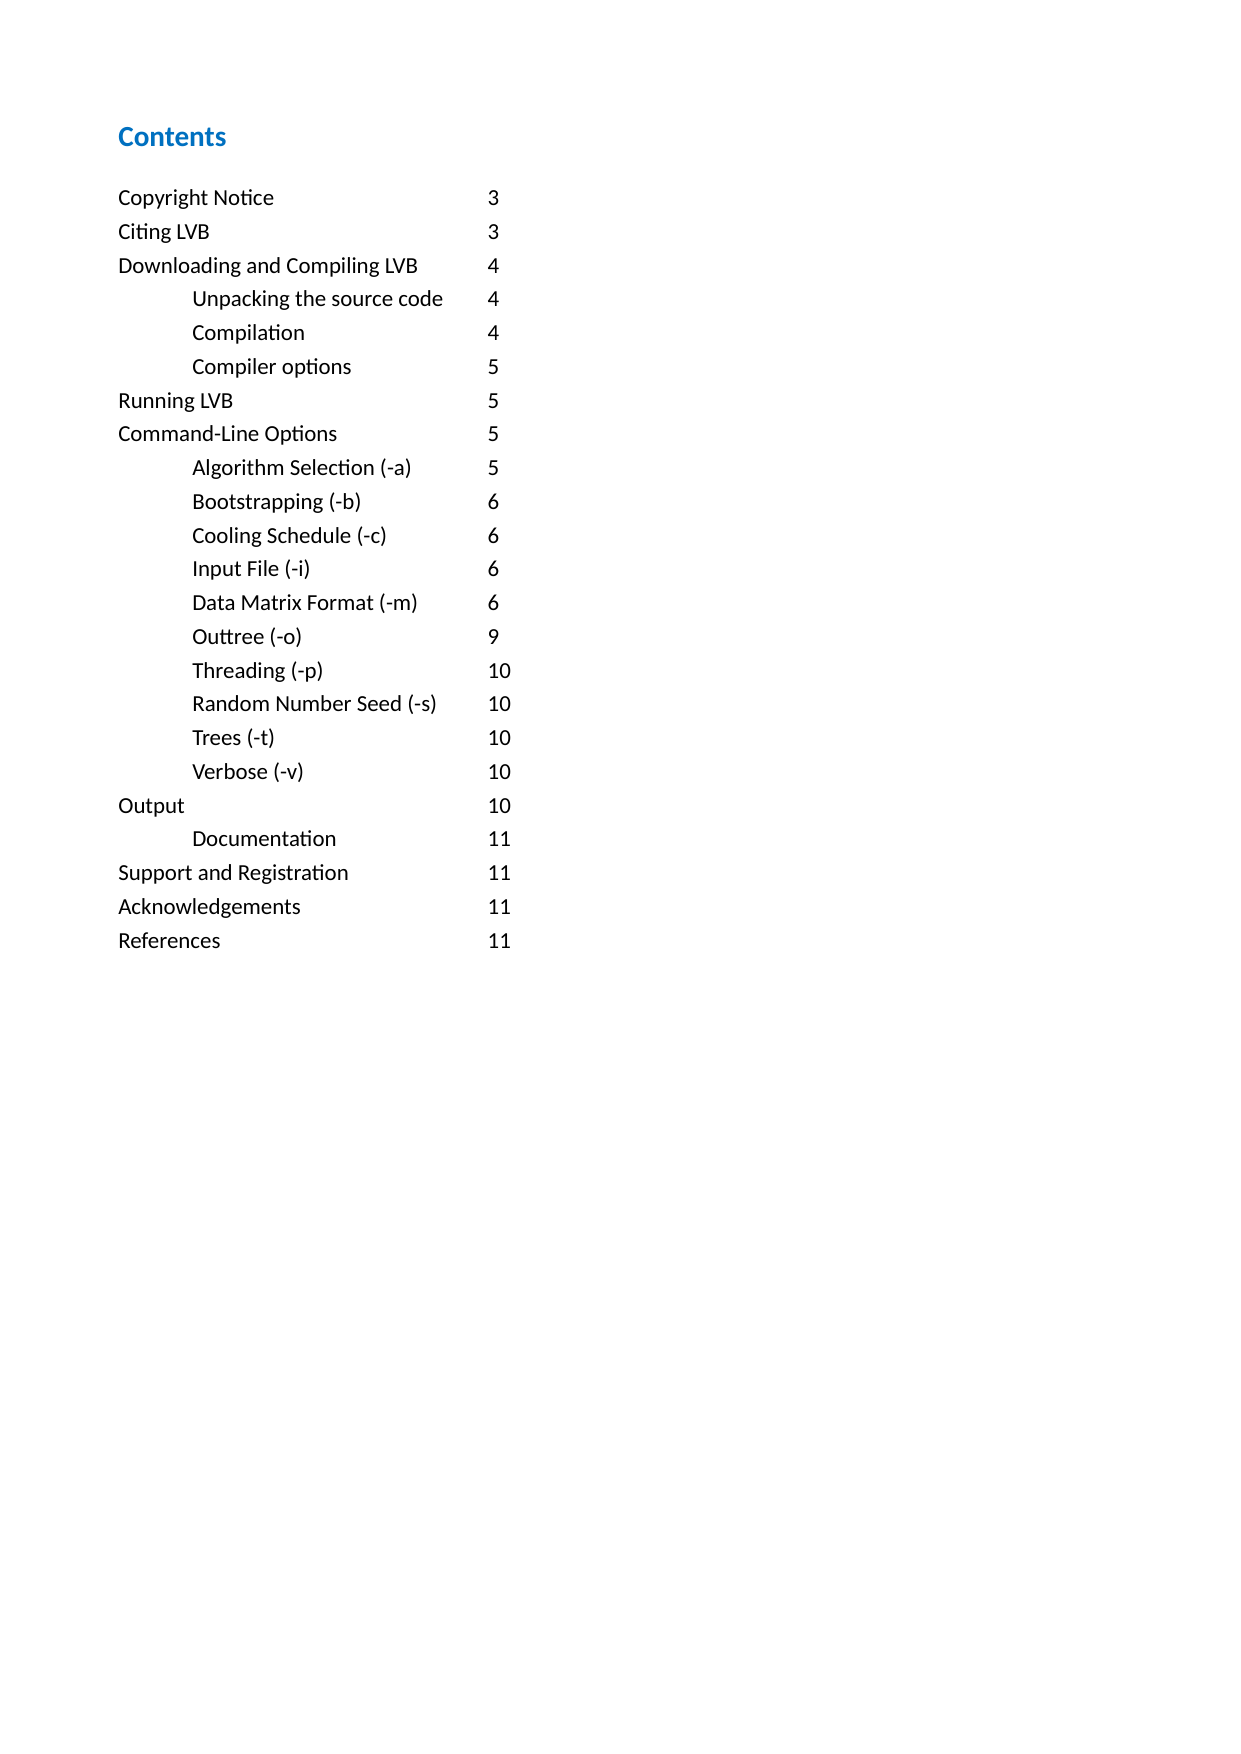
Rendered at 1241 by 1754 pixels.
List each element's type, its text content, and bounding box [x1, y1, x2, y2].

text Citing LVB 3 [118, 217, 1122, 245]
text Threading (-p) 10 [192, 656, 1122, 684]
text Bootstrapping (-b) 6 [192, 487, 1122, 515]
text Data Matrix Format (-m) 6 [192, 588, 1122, 616]
text Verbose (-v) 10 [192, 757, 1122, 785]
text Running LVB 5 [118, 386, 1122, 414]
text Documentation 11 [192, 824, 1122, 852]
text Acknowledgements 11 [118, 892, 1122, 920]
text Algorithm Selection (-a) 5 [192, 453, 1122, 481]
text Input File (-i) 6 [192, 554, 1122, 582]
text Copyright Notice 3 [118, 183, 1122, 211]
text Trees (-t) 10 [192, 723, 1122, 751]
text Cooling Schedule (-c) 6 [192, 521, 1122, 549]
text Unpacking the source code 4 [192, 284, 1122, 312]
text References 11 [118, 926, 1122, 954]
text Command-Line Options 5 [118, 419, 1122, 447]
text Output 10 [118, 791, 1122, 819]
text Outtree (-o) 9 [192, 622, 1122, 650]
text Contents [118, 118, 1122, 154]
text Support and Registration 11 [118, 858, 1122, 886]
text Downloading and Compiling LVB 4 [118, 251, 1122, 279]
text Random Number Seed (-s) 10 [192, 689, 1122, 717]
text Compiler options 5 [192, 352, 1122, 380]
text Compilation 4 [192, 318, 1122, 346]
